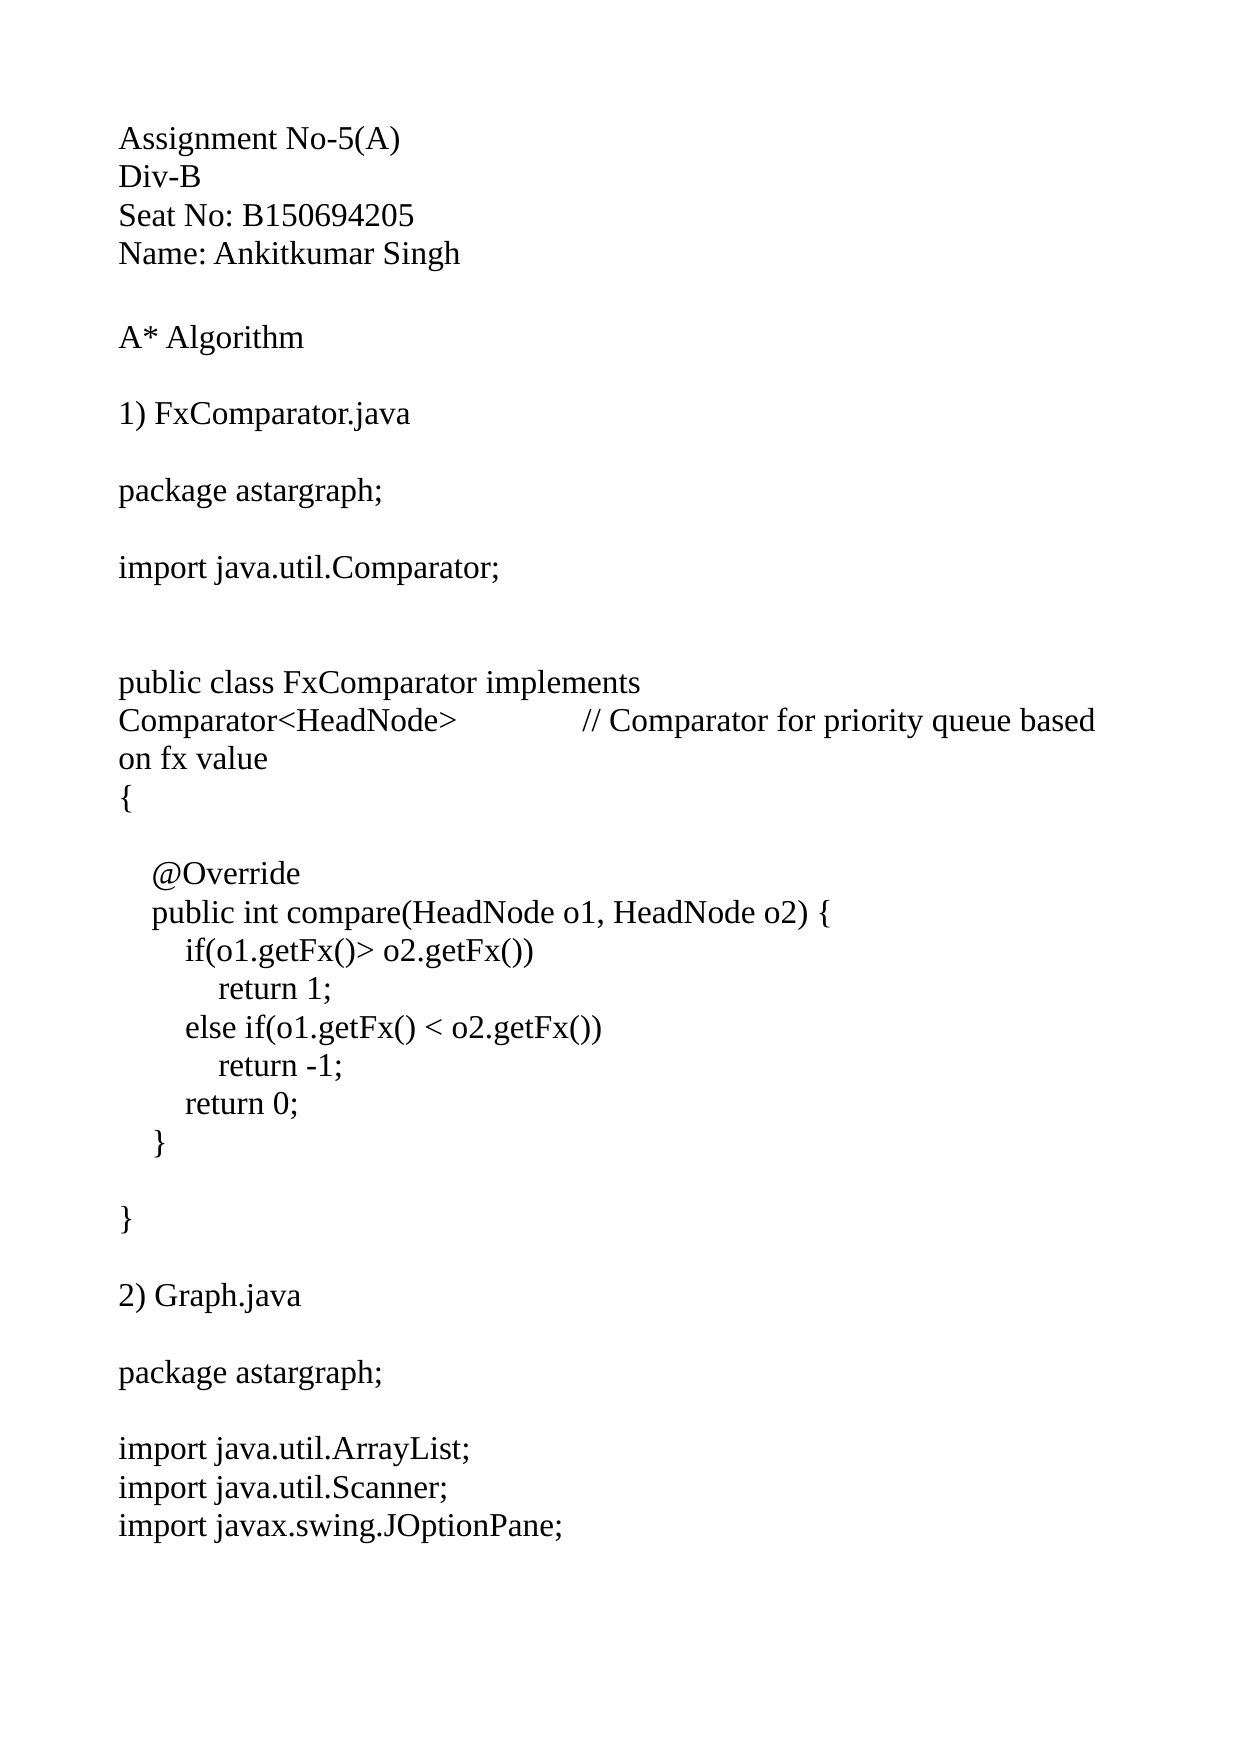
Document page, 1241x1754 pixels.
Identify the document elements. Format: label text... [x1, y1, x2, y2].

text return -1; [118, 1045, 1122, 1083]
text package astargraph; [118, 470, 1122, 508]
text return 0; [118, 1083, 1122, 1122]
text import javax.swing.JOptionPane; [118, 1505, 1122, 1543]
text { [118, 777, 1122, 815]
text Div-B [118, 156, 1122, 195]
text return 1; [118, 968, 1122, 1007]
text @Override [118, 853, 1122, 892]
text A* Algorithm [118, 317, 1122, 355]
text 2) Graph.java [118, 1275, 1122, 1313]
text else if(o1.getFx() < o2.getFx()) [118, 1007, 1122, 1045]
text import java.util.Scanner; [118, 1467, 1122, 1505]
text Assignment No-5(A) [118, 118, 1122, 156]
text package astargraph; [118, 1352, 1122, 1390]
text } [118, 1122, 1122, 1160]
text Seat No: B150694205 [118, 195, 1122, 233]
text public int compare(HeadNode o1, HeadNode o2) { [118, 892, 1122, 930]
text if(o1.getFx()> o2.getFx()) [118, 930, 1122, 968]
text import java.util.ArrayList; [118, 1428, 1122, 1467]
text } [118, 1198, 1122, 1237]
text public class FxComparator implements Comparator<HeadNode> // Comparator for priority queue based on fx value [118, 662, 1122, 777]
text 1) FxComparator.java [118, 393, 1122, 432]
text import java.util.Comparator; [118, 547, 1122, 585]
text Name: Ankitkumar Singh [118, 233, 1122, 271]
